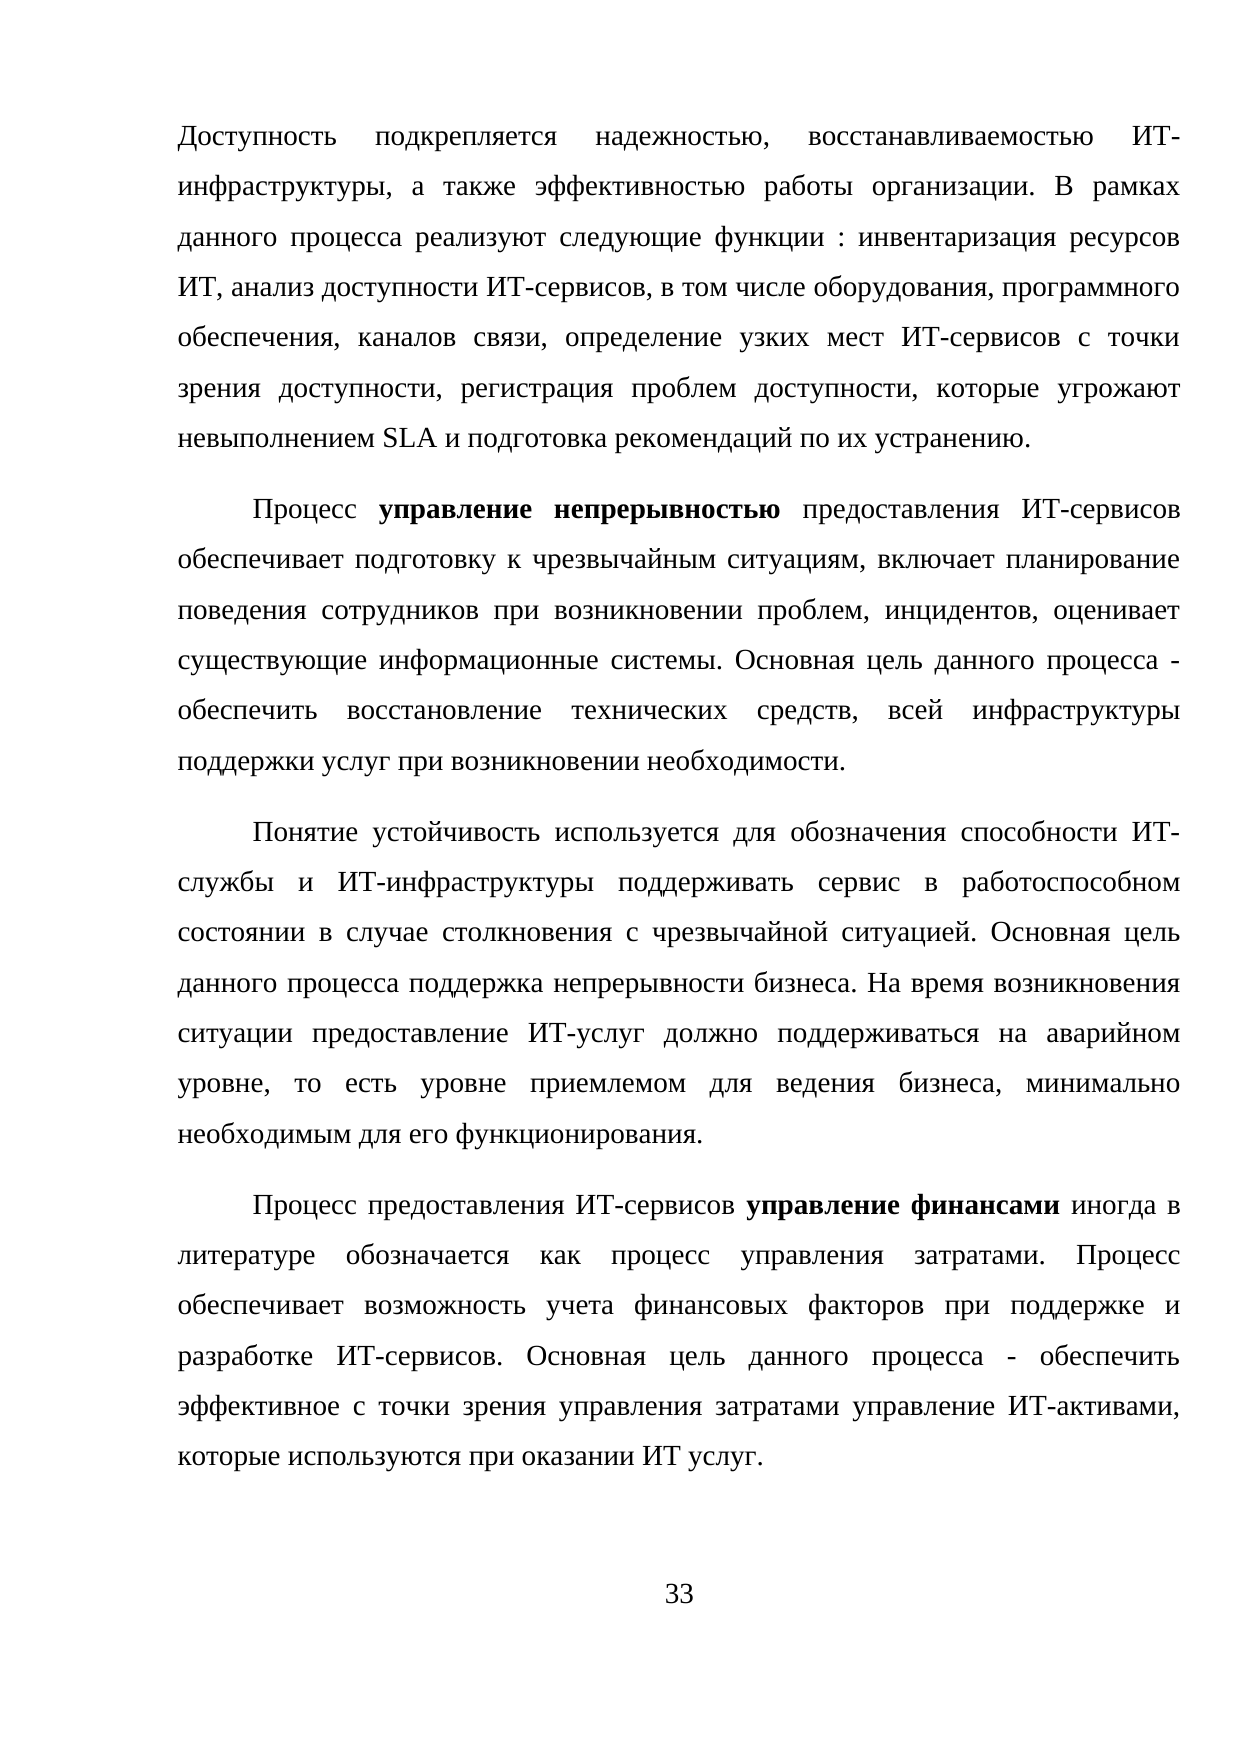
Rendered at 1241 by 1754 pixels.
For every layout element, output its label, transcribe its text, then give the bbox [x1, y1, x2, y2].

text Доступность подкрепляется надежностью, восстанавливаемостью ИТ-инфраструктуры, а также эффективностью работы организации. В рамках данного процесса реализуют следующие функции : инвентаризация ресурсов ИТ, анализ доступности ИТ-сервисов, в том числе оборудования, программного обеспечения, каналов связи, определение узких мест ИТ-сервисов с точки зрения доступности, регистрация проблем доступности, которые угрожают невыполнением SLA и подготовка рекомендаций по их устранению. [177, 118, 1181, 453]
text Процесс предоставления ИТ-сервисов управление финансами иногда в литературе обозначается как процесс управления затратами. Процесс обеспечивает возможность учета финансовых факторов при поддержке и разработке ИТ-сервисов. Основная цель данного процесса - обеспечить эффективное с точки зрения управления затратами управление ИТ-активами, которые используются при оказании ИТ услуг. [177, 1187, 1181, 1472]
text Процесс управление непрерывностью предоставления ИТ-сервисов обеспечивает подготовку к чрезвычайным ситуациям, включает планирование поведения сотрудников при возникновении проблем, инцидентов, оценивает существующие информационные системы. Основная цель данного процесса - обеспечить восстановление технических средств, всей инфраструктуры поддержки услуг при возникновении необходимости. [177, 491, 1181, 776]
text Понятие устойчивость используется для обозначения способности ИТ-службы и ИТ-инфраструктуры поддерживать сервис в работоспособном состоянии в случае столкновения с чрезвычайной ситуацией. Основная цель данного процесса поддержка непрерывности бизнеса. На время возникновения ситуации предоставление ИТ-услуг должно поддерживаться на аварийном уровне, то есть уровне приемлемом для ведения бизнеса, минимально необходимым для его функционирования. [177, 814, 1181, 1149]
